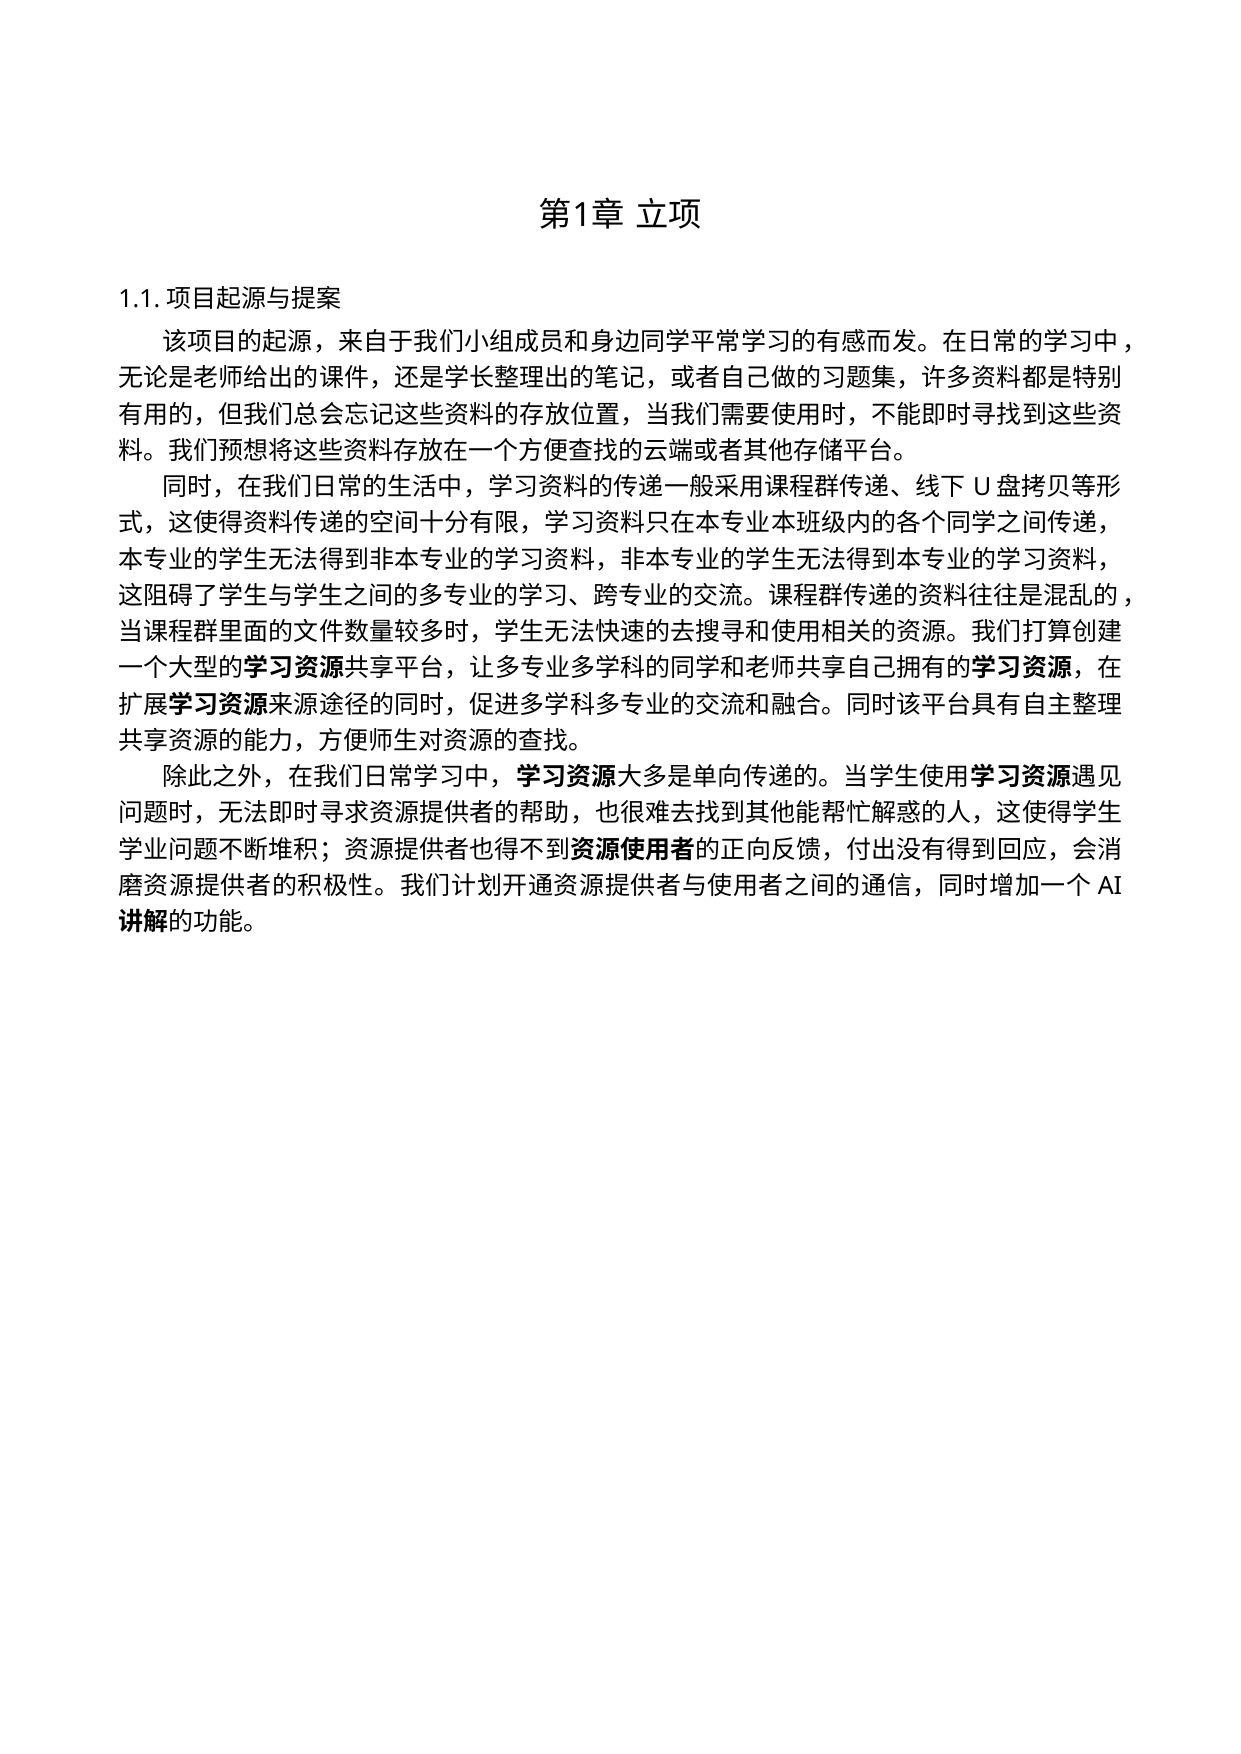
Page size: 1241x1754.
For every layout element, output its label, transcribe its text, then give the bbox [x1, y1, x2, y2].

subtitle 项目起源与提案 [118, 278, 1122, 314]
text 除此之外，在我们日常学习中，学习资源大多是单向传递的。当学生使用学习资源遇见问题时，无法即时寻求资源提供者的帮助，也很难去找到其他能帮忙解惑的人，这使得学生学业问题不断堆积；资源提供者也得不到资源使用者的正向反馈，付出没有得到回应，会消磨资源提供者的积极性。我们计划开通资源提供者与使用者之间的通信，同时增加一个AI讲解的功能。 [118, 757, 1122, 938]
text 同时，在我们日常的生活中，学习资料的传递一般采用课程群传递、线下U盘拷贝等形式，这使得资料传递的空间十分有限，学习资料只在本专业本班级内的各个同学之间传递，本专业的学生无法得到非本专业的学习资料，非本专业的学生无法得到本专业的学习资料，这阻碍了学生与学生之间的多专业的学习、跨专业的交流。课程群传递的资料往往是混乱的，当课程群里面的文件数量较多时，学生无法快速的去搜寻和使用相关的资源。我们打算创建一个大型的学习资源共享平台，让多专业多学科的同学和老师共享自己拥有的学习资源，在扩展学习资源来源途径的同时，促进多学科多专业的交流和融合。同时该平台具有自主整理共享资源的能力，方便师生对资源的查找。 [118, 467, 1122, 757]
text 该项目的起源，来自于我们小组成员和身边同学平常学习的有感而发。在日常的学习中，无论是老师给出的课件，还是学长整理出的笔记，或者自己做的习题集，许多资料都是特别有用的，但我们总会忘记这些资料的存放位置，当我们需要使用时，不能即时寻找到这些资料。我们预想将这些资料存放在一个方便查找的云端或者其他存储平台。 [118, 322, 1122, 467]
subtitle 立项 [118, 188, 1122, 236]
